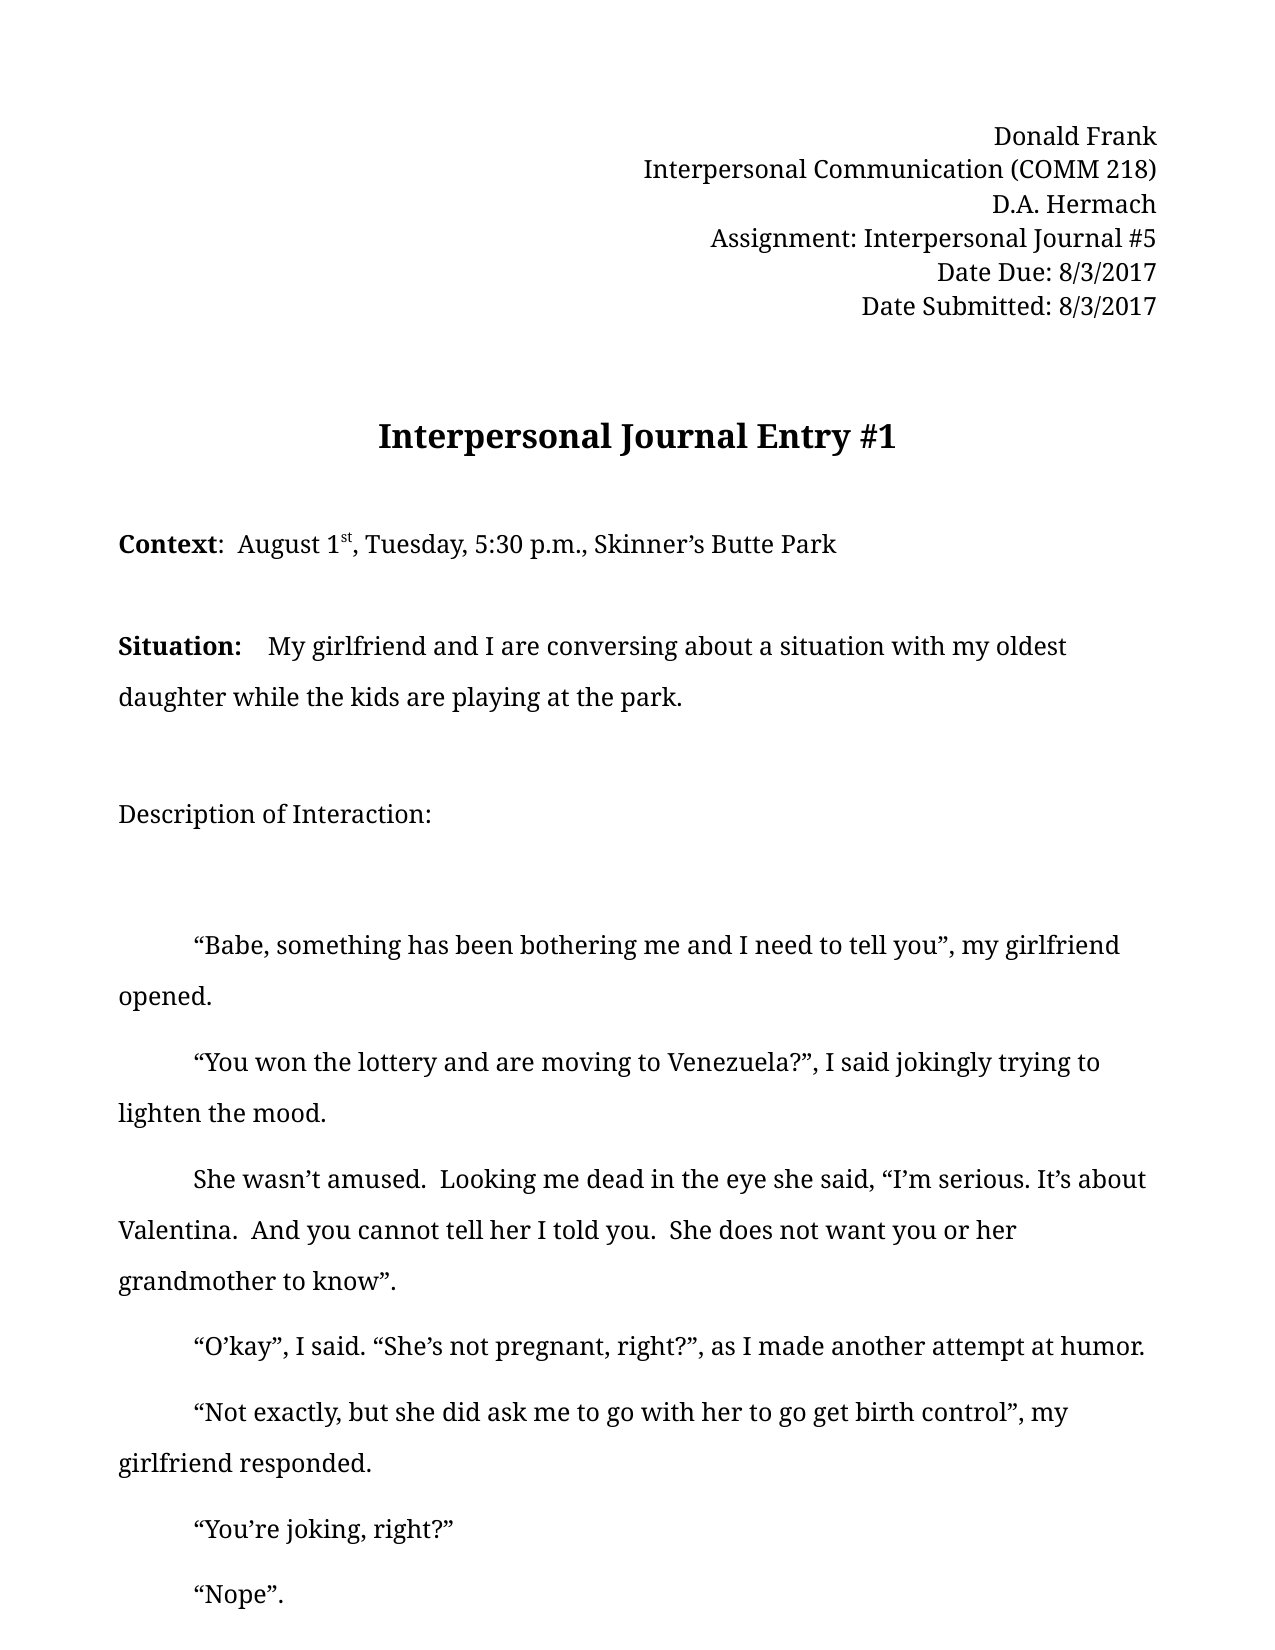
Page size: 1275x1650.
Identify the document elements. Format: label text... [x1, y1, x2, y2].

text Assignment: Interpersonal Journal #5 [118, 220, 1157, 254]
text Date Due: 8/3/2017 [118, 254, 1157, 288]
text D.A. Hermach [118, 186, 1157, 220]
text Interpersonal Journal Entry #1 [118, 413, 1157, 459]
text “Babe, something has been bothering me and I need to tell you”, my girlfriend opened. [118, 928, 1157, 1013]
text “Nope”. [118, 1577, 1157, 1611]
text “You’re joking, right?” [118, 1511, 1157, 1545]
text Donald Frank [118, 118, 1157, 152]
text Context: August 1st, Tuesday, 5:30 p.m., Skinner’s Butte Park [118, 527, 1157, 561]
text Date Submitted: 8/3/2017 [118, 288, 1157, 322]
text “Not exactly, but she did ask me to go with her to go get birth control”, my girlfriend responded. [118, 1394, 1157, 1480]
text “You won the lottery and are moving to Venezuela?”, I said jokingly trying to lighten the mood. [118, 1044, 1157, 1130]
text “O’kay”, I said. “She’s not pregnant, right?”, as I made another attempt at humor. [118, 1329, 1157, 1363]
text Situation: My girlfriend and I are conversing about a situation with my oldest daughter while the kids are playing at the park. [118, 629, 1157, 714]
text Description of Interaction: [118, 797, 1157, 831]
text Interpersonal Communication (COMM 218) [118, 152, 1157, 186]
text She wasn’t amused. Looking me dead in the eye she said, “I’m serious. It’s about Valentina. And you cannot tell her I told you. She does not want you or her grandmother to know”. [118, 1161, 1157, 1297]
